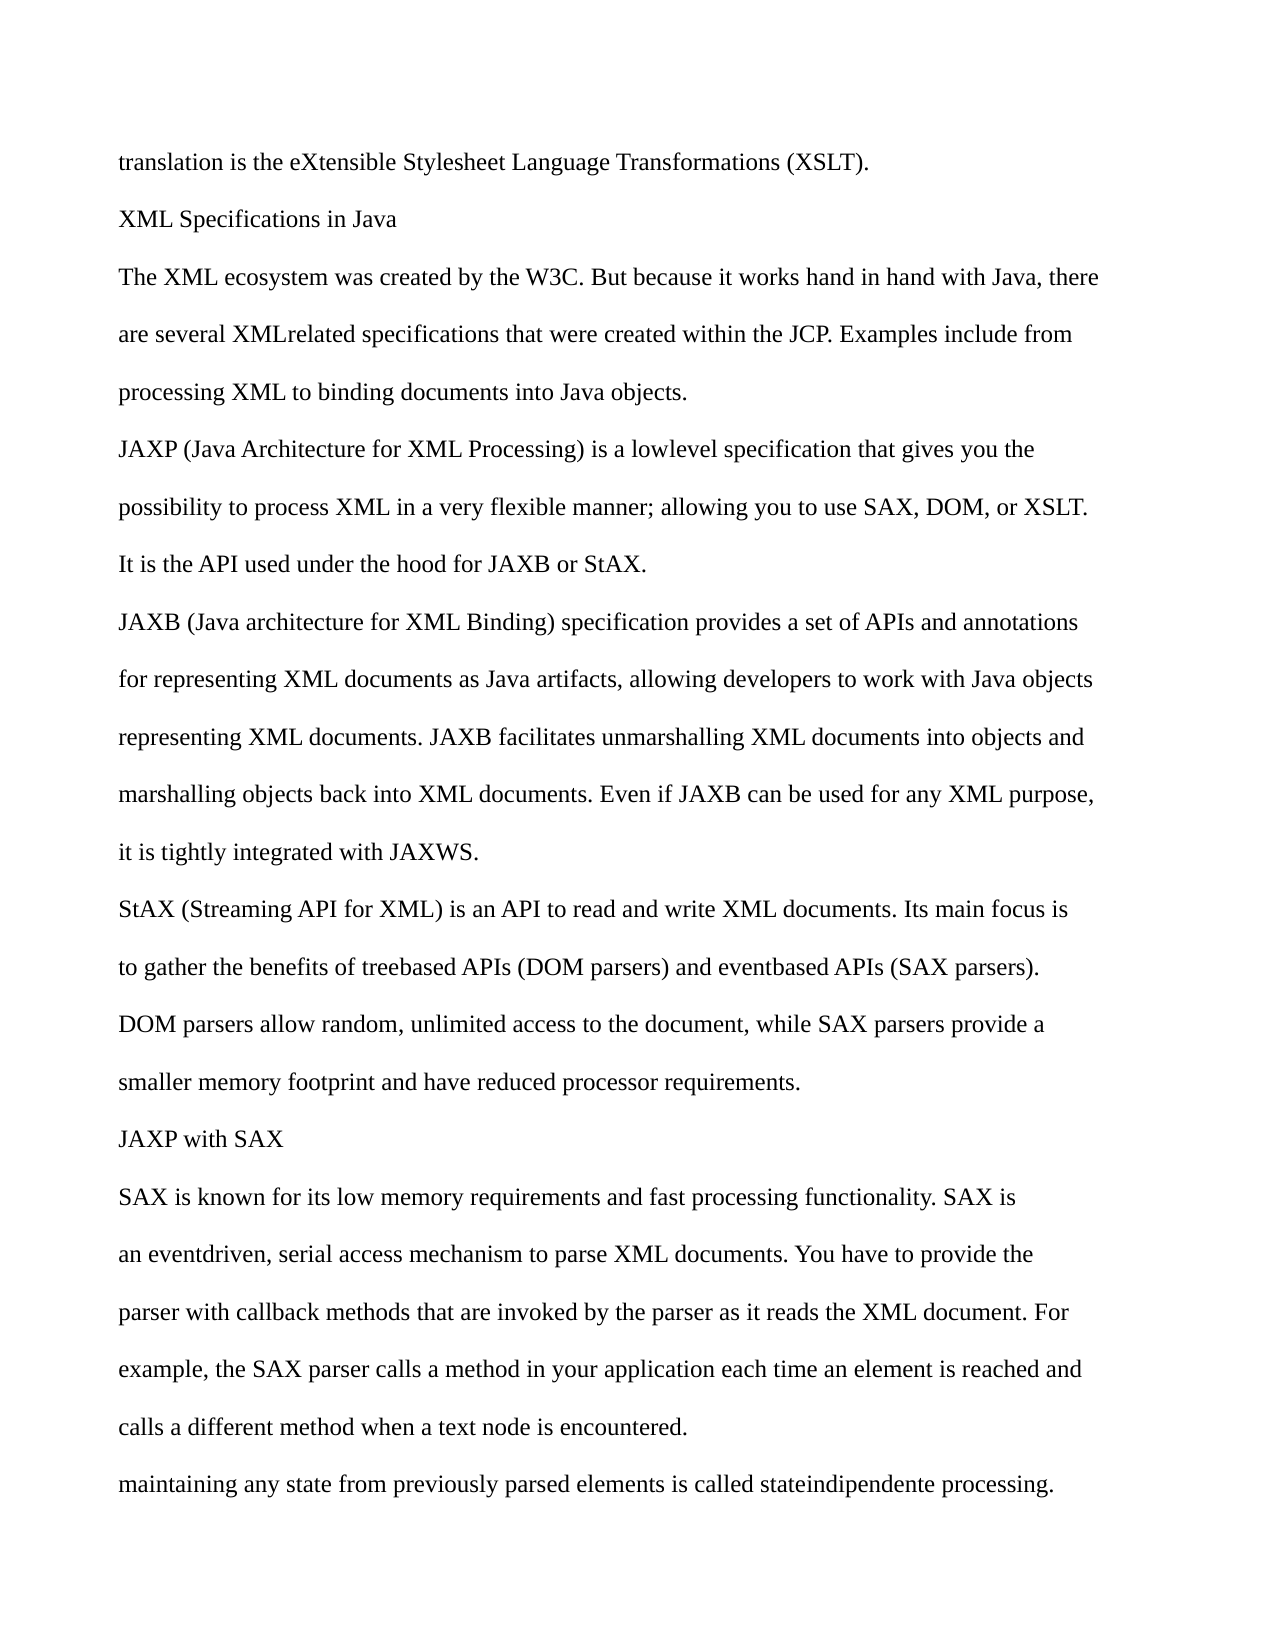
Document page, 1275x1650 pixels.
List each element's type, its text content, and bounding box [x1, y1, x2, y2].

text processing XML to binding documents into Java objects. [118, 377, 1157, 406]
text example, the SAX parser calls a method in your application each time an element is reached and [118, 1354, 1157, 1383]
text translation is the eXtensible Stylesheet Language Transformations (XSLT). [118, 147, 1157, 176]
text parser with callback methods that are invoked by the parser as it reads the XML document. For [118, 1297, 1157, 1326]
text XML Specifications in Java [118, 204, 1157, 233]
text marshalling objects back into XML documents. Even if JAXB can be used for any XML purpose, [118, 779, 1157, 808]
text it is tightly integrated with JAX­WS. [118, 837, 1157, 866]
text to gather the benefits of tree­based APIs (DOM parsers) and event­based APIs (SAX parsers). [118, 952, 1157, 981]
text The XML ecosystem was created by the W3C. But because it works hand in hand with Java, there [118, 262, 1157, 291]
text are several XML­related specifications that were created within the JCP. Examples include from [118, 319, 1157, 348]
text JAXP (Java Architecture for XML Processing) is a low­level specification that gives you the [118, 434, 1157, 463]
text maintaining any state from previously parsed elements is called state­indipendente processing. [118, 1469, 1157, 1498]
text an event­driven, serial access mechanism to parse XML documents. You have to provide the [118, 1239, 1157, 1268]
text DOM parsers allow random, unlimited access to the document, while SAX parsers provide a [118, 1009, 1157, 1038]
text JAXP with SAX [118, 1124, 1157, 1153]
text SAX is known for its low memory requirements and fast processing functionality. SAX is [118, 1182, 1157, 1211]
text It is the API used under the hood for JAXB or StAX. [118, 549, 1157, 578]
text representing XML documents. JAXB facilitates unmarshalling XML documents into objects and [118, 722, 1157, 751]
text smaller memory footprint and have reduced processor requirements. [118, 1067, 1157, 1096]
text possibility to process XML in a very flexible manner; allowing you to use SAX, DOM, or XSLT. [118, 492, 1157, 521]
text calls a different method when a text node is encountered. [118, 1412, 1157, 1441]
text for representing XML documents as Java artifacts, allowing developers to work with Java objects [118, 664, 1157, 693]
text JAXB (Java architecture for XML Binding) specification provides a set of APIs and annotations [118, 607, 1157, 636]
text StAX (Streaming API for XML) is an API to read and write XML documents. Its main focus is [118, 894, 1157, 923]
